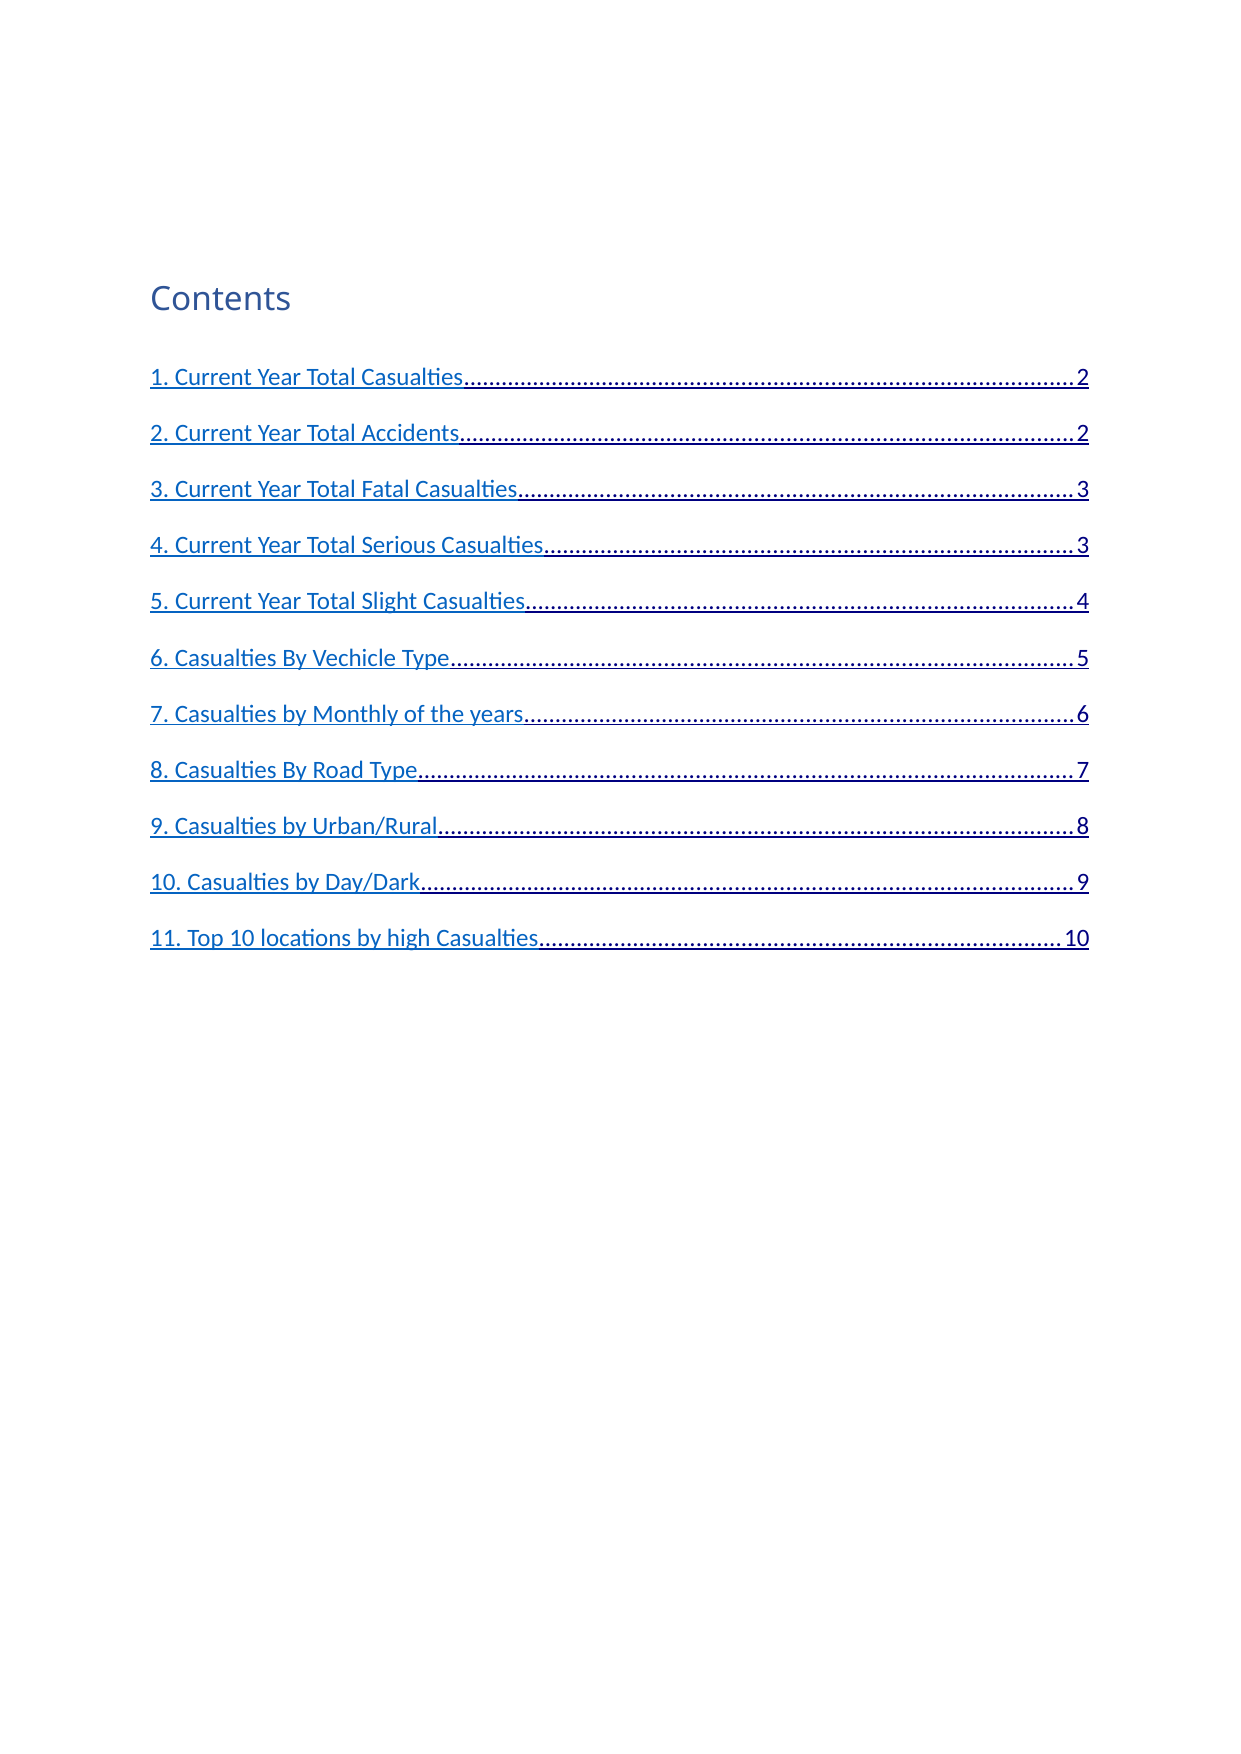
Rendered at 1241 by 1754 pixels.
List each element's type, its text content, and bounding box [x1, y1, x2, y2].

text 9. Casualties by Urban/Rural 8 [150, 810, 1090, 841]
text 10. Casualties by Day/Dark 9 [150, 866, 1090, 897]
text 2. Current Year Total Accidents 2 [150, 417, 1090, 448]
text 8. Casualties By Road Type 7 [150, 754, 1090, 784]
text 1. Current Year Total Casualties 2 [150, 361, 1090, 391]
text 6. Casualties By Vechicle Type 5 [150, 642, 1090, 672]
text 11. Top 10 locations by high Casualties 10 [150, 922, 1090, 953]
text 4. Current Year Total Serious Casualties 3 [150, 529, 1090, 560]
text 7. Casualties by Monthly of the years 6 [150, 698, 1090, 728]
text 5. Current Year Total Slight Casualties 4 [150, 586, 1090, 616]
text 3. Current Year Total Fatal Casualties 3 [150, 473, 1090, 504]
subtitle Contents [150, 275, 1090, 320]
